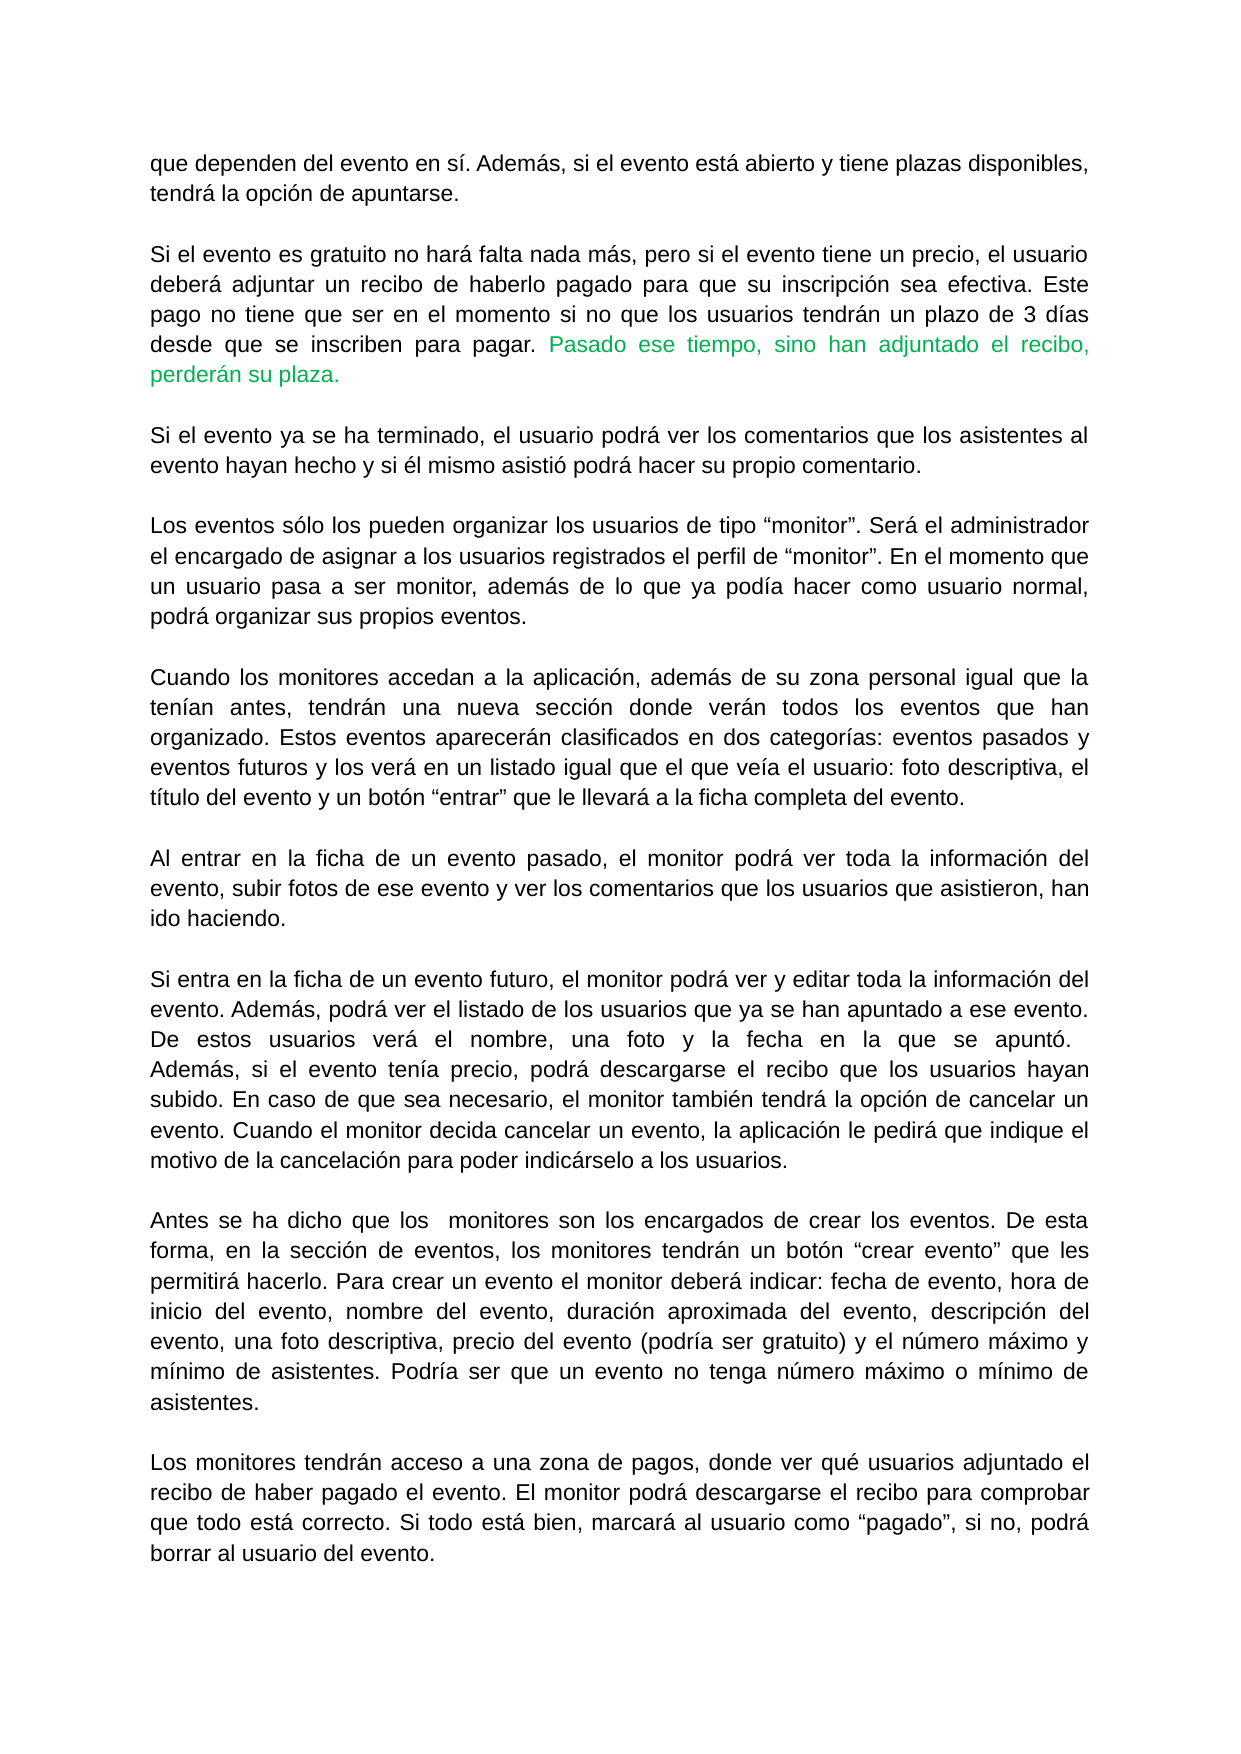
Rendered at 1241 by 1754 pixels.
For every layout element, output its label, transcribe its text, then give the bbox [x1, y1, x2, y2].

text Si el evento es gratuito no hará falta nada más, pero si el evento tiene un precio, el usuario deberá adjuntar un recibo de haberlo pagado para que su inscripción sea efectiva. Este pago no tiene que ser en el momento si no que los usuarios tendrán un plazo de 3 días desde que se inscriben para pagar. Pasado ese tiempo, sino han adjuntado el recibo, perderán su plaza. [150, 241, 1090, 388]
text Al entrar en la ficha de un evento pasado, el monitor podrá ver toda la información del evento, subir fotos de ese evento y ver los comentarios que los usuarios que asistieron, han ido haciendo. [150, 845, 1090, 932]
text Si entra en la ficha de un evento futuro, el monitor podrá ver y editar toda la información del evento. Además, podrá ver el listado de los usuarios que ya se han apuntado a ese evento. De estos usuarios verá el nombre, una foto y la fecha en la que se apuntó. Además, si el evento tenía precio, podrá descargarse el recibo que los usuarios hayan subido. En caso de que sea necesario, el monitor también tendrá la opción de cancelar un evento. Cuando el monitor decida cancelar un evento, la aplicación le pedirá que indique el motivo de la cancelación para poder indicárselo a los usuarios. [150, 966, 1090, 1173]
text Si el evento ya se ha terminado, el usuario podrá ver los comentarios que los asistentes al evento hayan hecho y si él mismo asistió podrá hacer su propio comentario. [150, 422, 1090, 478]
text que dependen del evento en sí. Además, si el evento está abierto y tiene plazas disponibles, tendrá la opción de apuntarse. [150, 150, 1090, 207]
text Los eventos sólo los pueden organizar los usuarios de tipo “monitor”. Será el administrador el encargado de asignar a los usuarios registrados el perfil de “monitor”. En el momento que un usuario pasa a ser monitor, además de lo que ya podía hacer como usuario normal, podrá organizar sus propios eventos. [150, 512, 1090, 629]
text Cuando los monitores accedan a la aplicación, además de su zona personal igual que la tenían antes, tendrán una nueva sección donde verán todos los eventos que han organizado. Estos eventos aparecerán clasificados en dos categorías: eventos pasados y eventos futuros y los verá en un listado igual que el que veía el usuario: foto descriptiva, el título del evento y un botón “entrar” que le llevará a la ficha completa del evento. [150, 663, 1090, 811]
text Antes se ha dicho que los monitores son los encargados de crear los eventos. De esta forma, en la sección de eventos, los monitores tendrán un botón “crear evento” que les permitirá hacerlo. Para crear un evento el monitor deberá indicar: fecha de evento, hora de inicio del evento, nombre del evento, duración aproximada del evento, descripción del evento, una foto descriptiva, precio del evento (podría ser gratuito) y el número máximo y mínimo de asistentes. Podría ser que un evento no tenga número máximo o mínimo de asistentes. [150, 1207, 1090, 1415]
text Los monitores tendrán acceso a una zona de pagos, donde ver qué usuarios adjuntado el recibo de haber pagado el evento. El monitor podrá descargarse el recibo para comprobar que todo está correcto. Si todo está bien, marcará al usuario como “pagado”, si no, podrá borrar al usuario del evento. [150, 1449, 1090, 1566]
